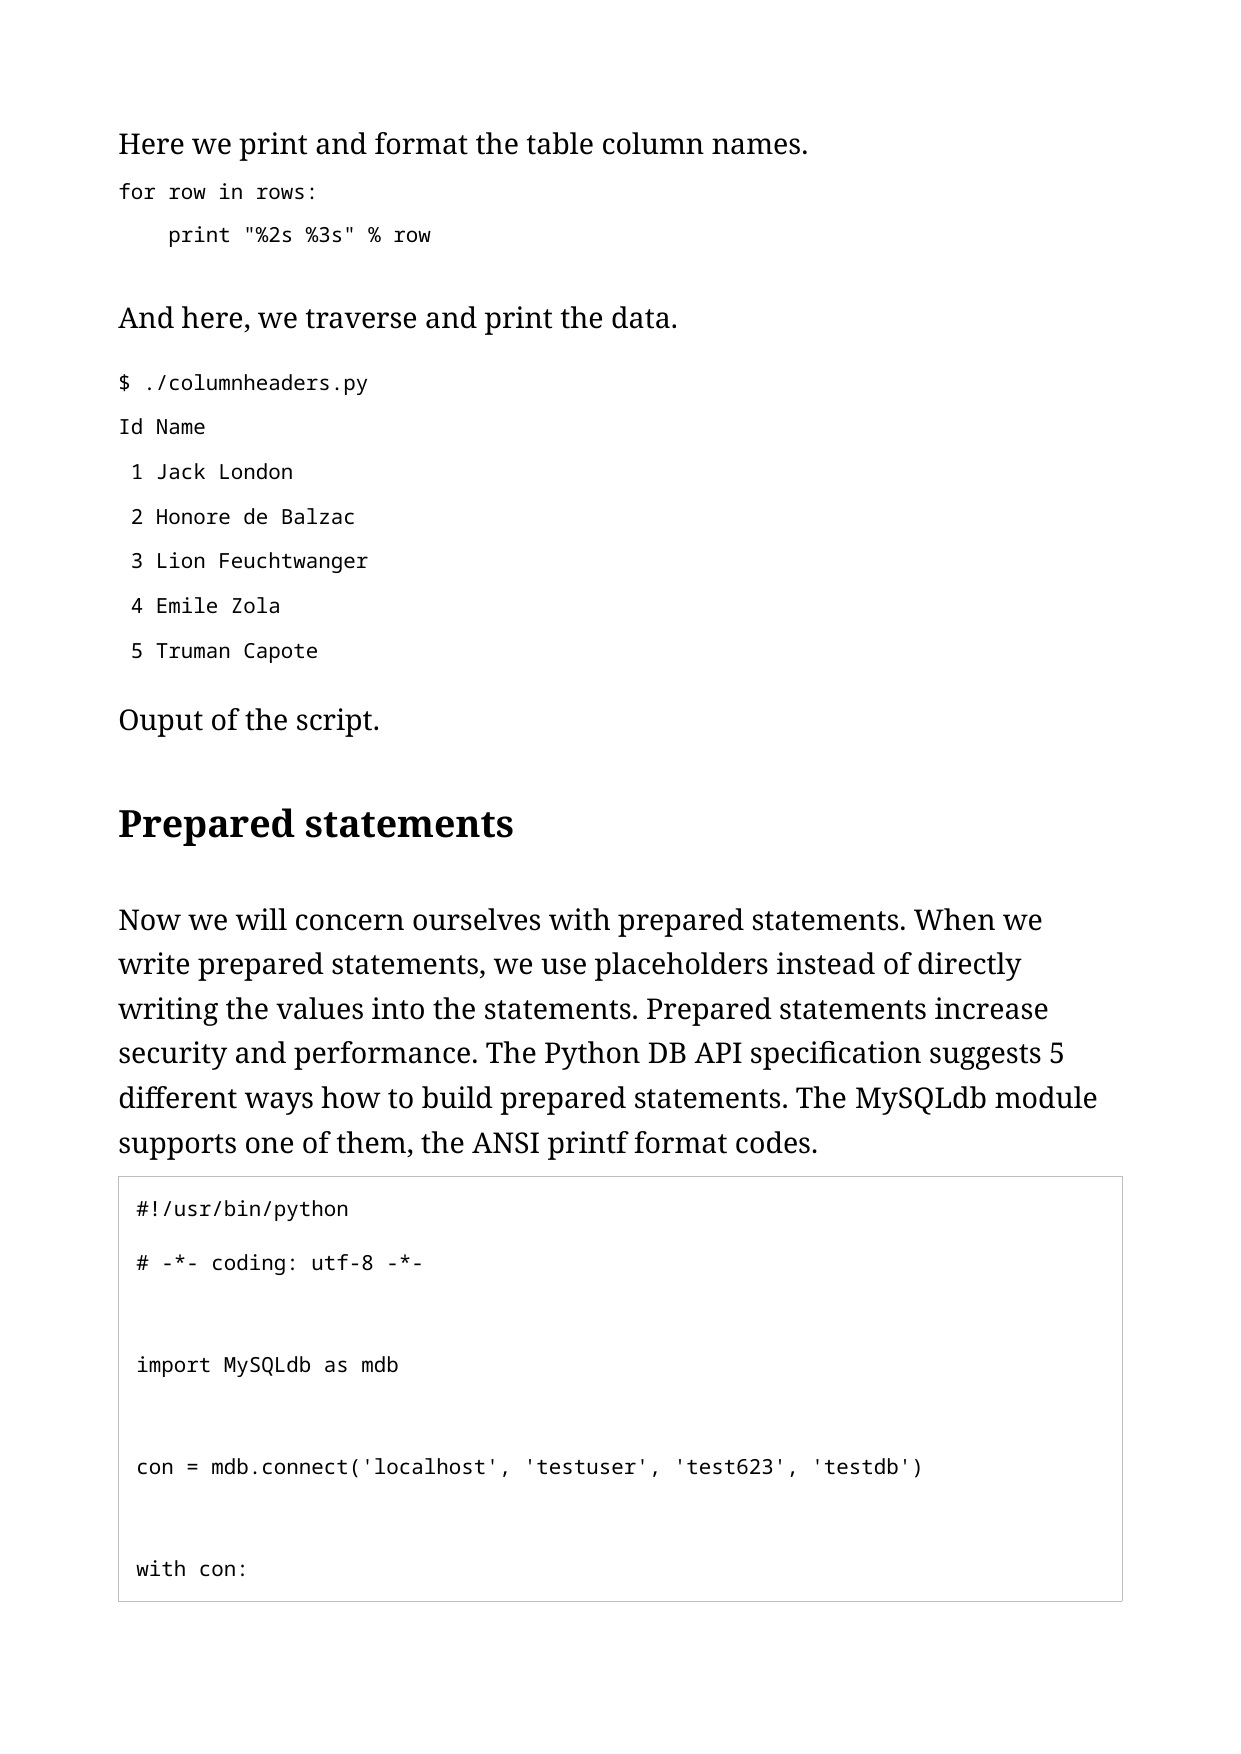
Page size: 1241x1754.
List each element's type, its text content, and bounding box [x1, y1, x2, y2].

text 1 Jack London [118, 441, 1122, 486]
text Here we print and format the table column names. [118, 118, 1122, 163]
text 4 Emile Zola [118, 575, 1122, 620]
text #!/usr/bin/python [119, 1177, 1122, 1223]
text for row in rows: [118, 177, 1122, 206]
text 2 Honore de Balzac [118, 486, 1122, 530]
subtitle Prepared statements [118, 798, 1122, 849]
text 5 Truman Capote [118, 620, 1122, 664]
text con = mdb.connect('localhost', 'testuser', 'test623', 'testdb') [119, 1434, 1122, 1481]
text Now we will concern ourselves with prepared statements. When we write prepared statements, we use placeholders instead of directly writing the values into the statements. Prepared statements increase security and performance. The Python DB API specification suggests 5 different ways how to build prepared statements. The MySQLdb module supports one of them, the ANSI printf format codes. [118, 893, 1122, 1162]
text # -*- coding: utf-8 -*- [119, 1231, 1122, 1277]
text $ ./columnheaders.py [118, 352, 1122, 396]
text 3 Lion Feuchtwanger [118, 530, 1122, 575]
text print "%2s %3s" % row [118, 220, 1122, 248]
text Ouput of the script. [118, 694, 1122, 738]
text Id Name [118, 396, 1122, 441]
text with con: [119, 1537, 1122, 1601]
text import MySQLdb as mdb [119, 1333, 1122, 1379]
text And here, we traverse and print the data. [118, 292, 1122, 337]
